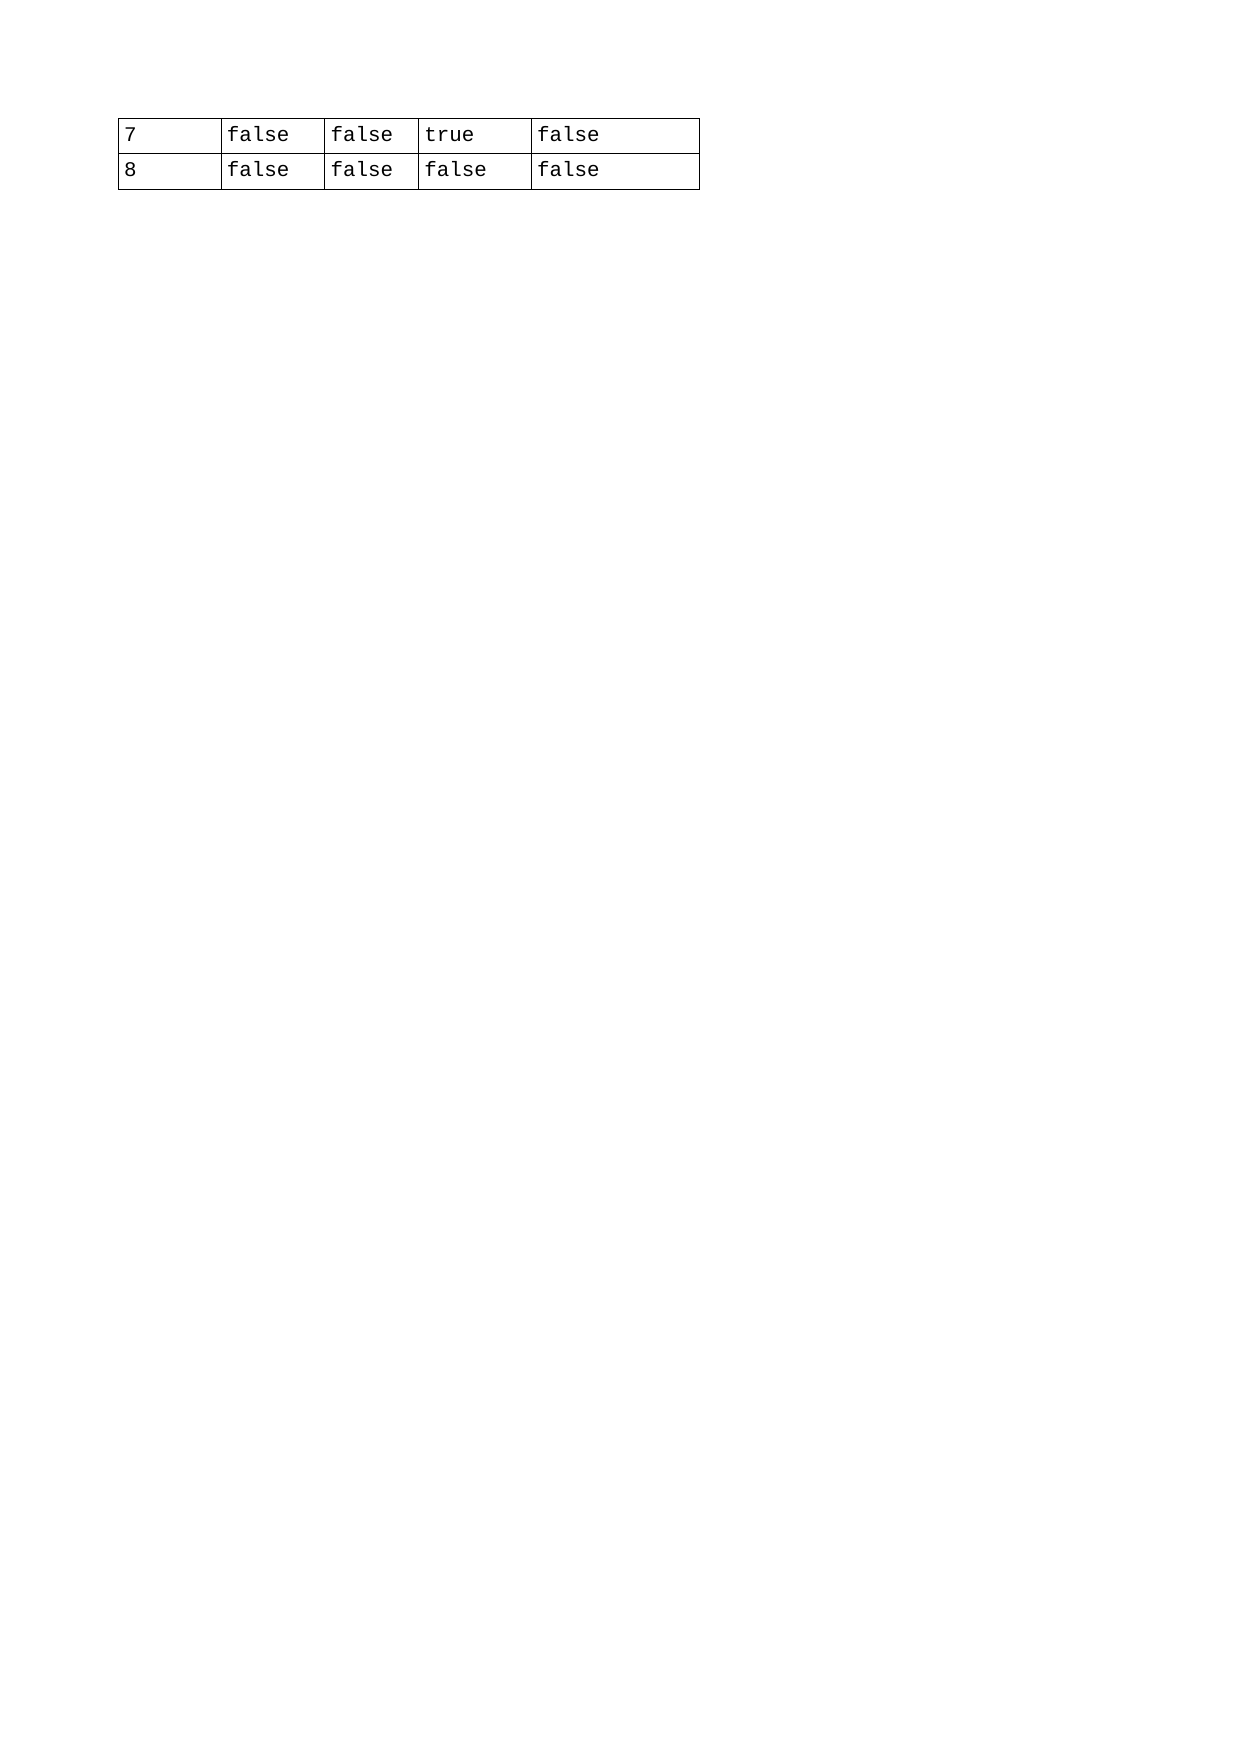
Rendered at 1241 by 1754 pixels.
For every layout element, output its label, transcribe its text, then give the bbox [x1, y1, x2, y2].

table_cell true [419, 119, 531, 153]
table_cell false [325, 154, 418, 188]
table_cell false [222, 119, 324, 153]
table_cell false [532, 119, 699, 153]
table_cell 7 [119, 119, 221, 153]
table_cell false [419, 154, 531, 188]
table_cell false [325, 119, 418, 153]
table_cell false [532, 154, 699, 188]
table_cell 8 [119, 154, 221, 188]
table_cell false [222, 154, 324, 188]
